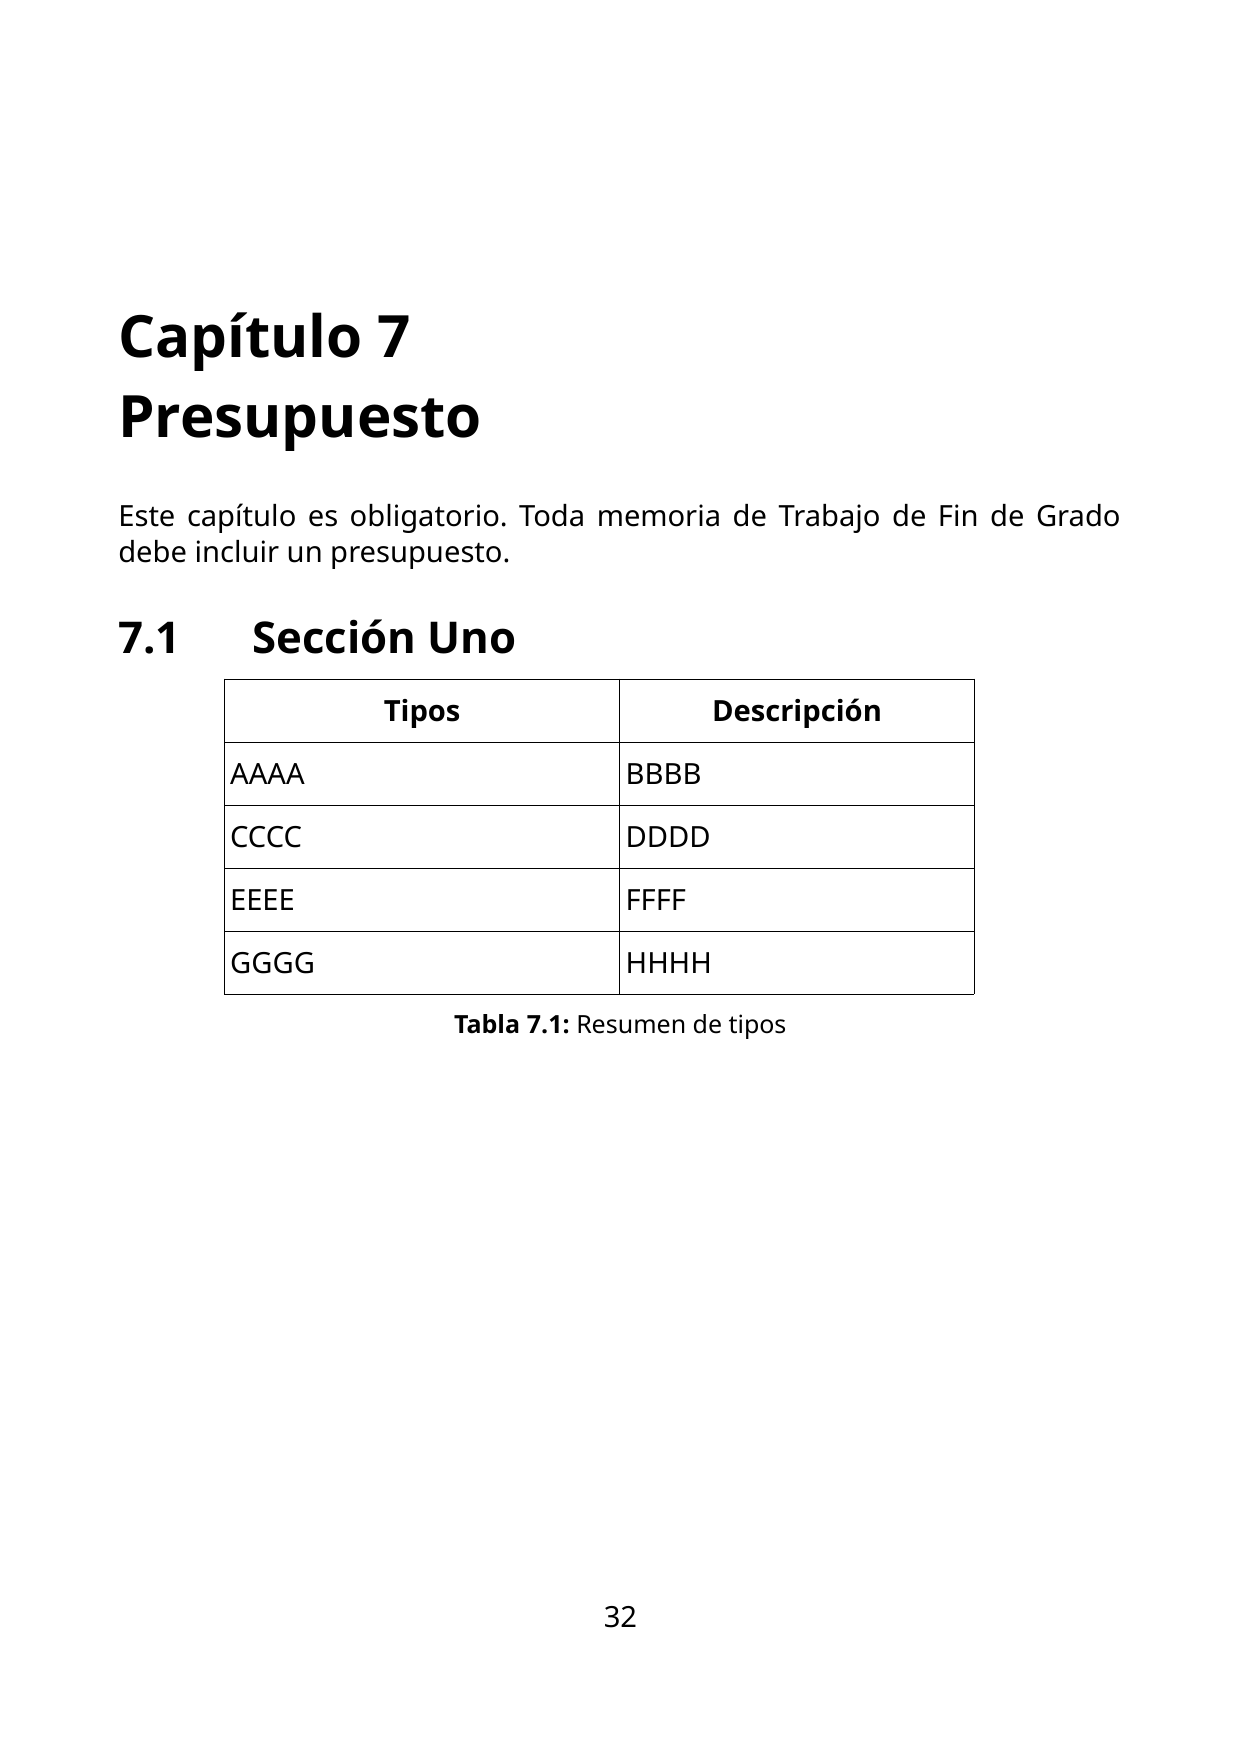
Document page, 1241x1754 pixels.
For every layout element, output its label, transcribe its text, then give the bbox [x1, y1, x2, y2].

table_cell GGGG [225, 932, 619, 994]
table_cell BBBB [620, 743, 974, 805]
table_cell FFFF [620, 869, 974, 931]
table_cell EEEE [225, 869, 619, 931]
text Este capítulo es obligatorio. Toda memoria de Trabajo de Fin de Grado debe incluir un presupuesto. [118, 496, 1122, 571]
table_cell DDDD [620, 806, 974, 868]
table_cell AAAA [225, 743, 619, 805]
table_header Tipos [225, 680, 619, 742]
subtitle Sección Uno [118, 606, 1122, 666]
table_cell CCCC [225, 806, 619, 868]
subtitle Presupuesto [118, 295, 1122, 454]
table_cell HHHH [620, 932, 974, 994]
table_header Descripción [620, 680, 974, 742]
text Tabla 7.1: Resumen de tipos [118, 1007, 1122, 1041]
